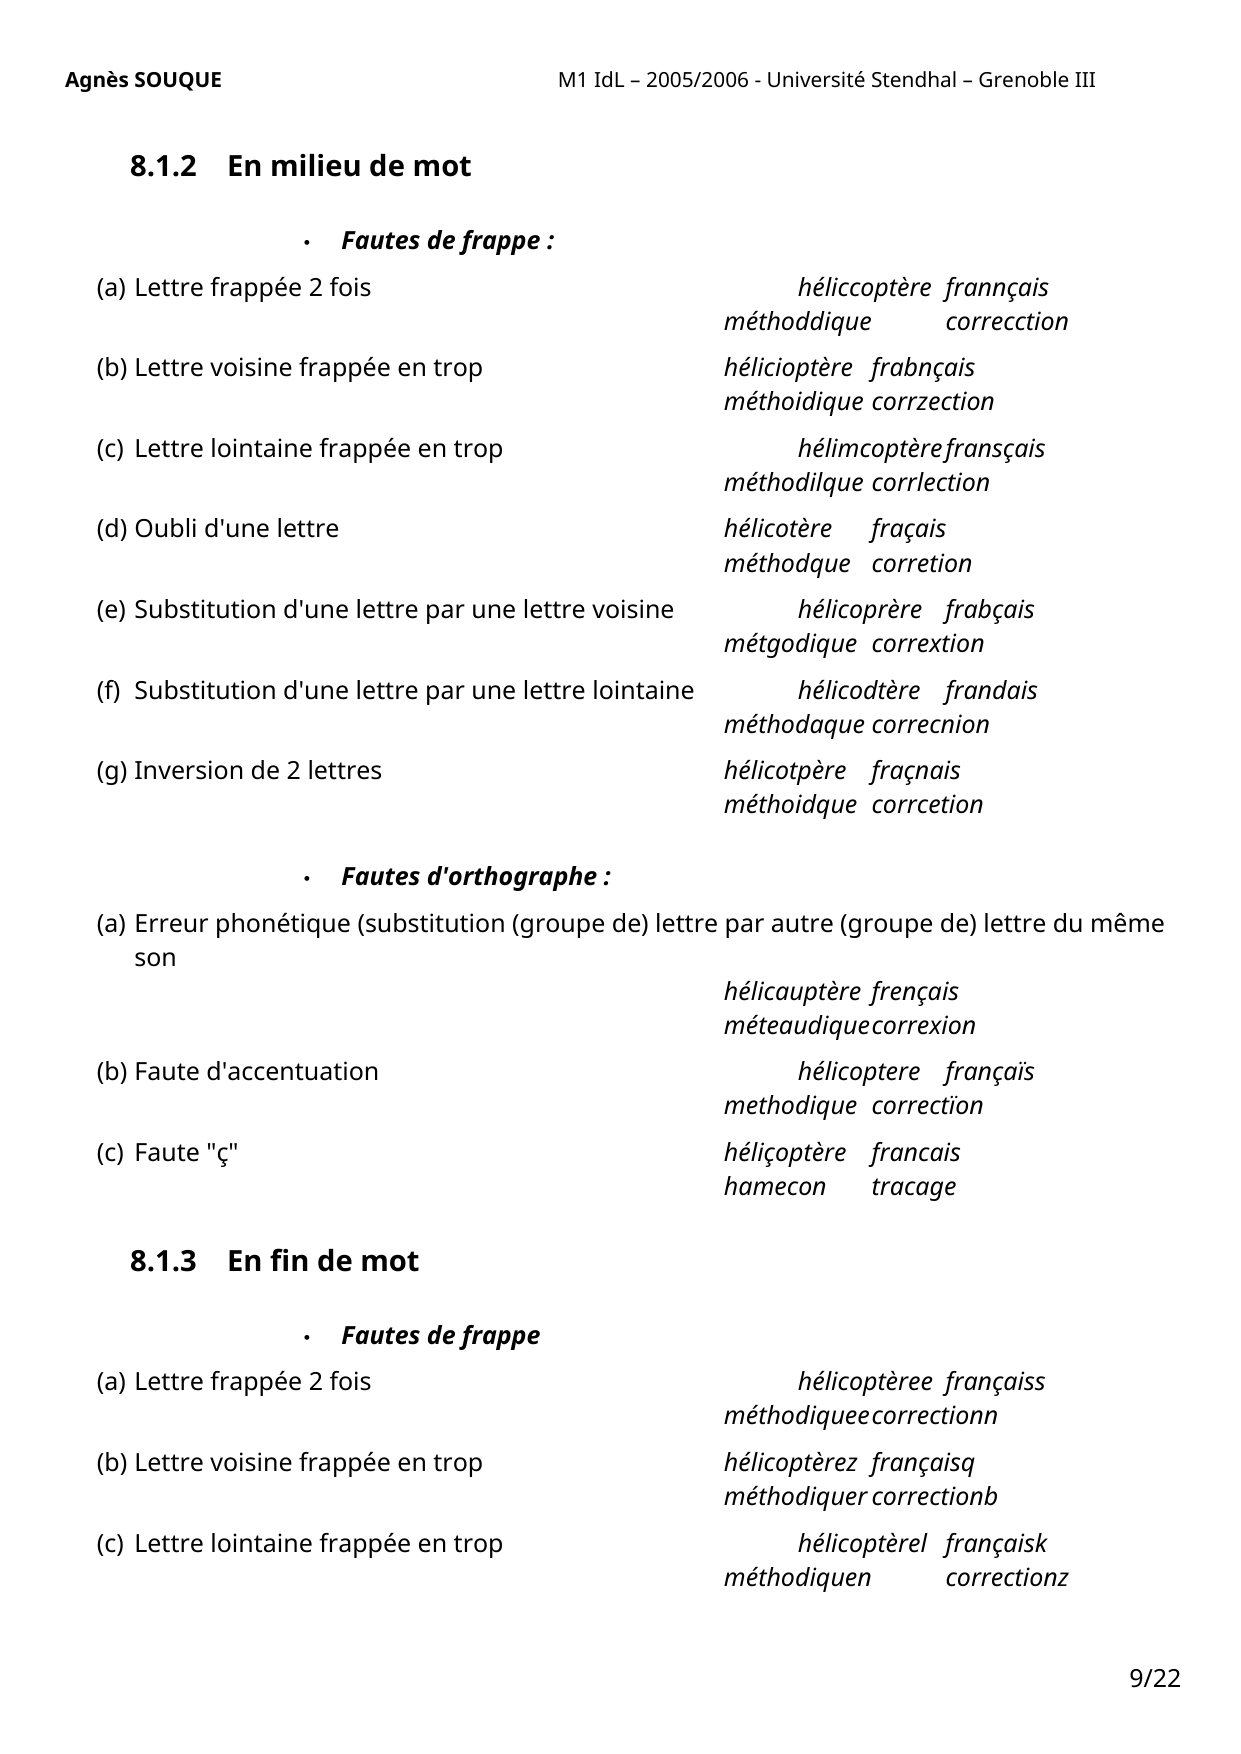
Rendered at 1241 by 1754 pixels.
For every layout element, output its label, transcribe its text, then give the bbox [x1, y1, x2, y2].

list Erreur phonétique (substitution (groupe de) lettre par autre (groupe de) lettre du même son hélicauptère frençais méteaudique correxion [97, 905, 1181, 1041]
list Lettre voisine frappée en trop hélicioptère frabnçais méthoidique corrzection [97, 350, 1181, 418]
list Lettre frappée 2 fois héliccoptère frannçais méthoddique correcction [97, 269, 1181, 337]
list Lettre lointaine frappée en trop hélimcoptère fransçais méthodilque corrlection [97, 431, 1181, 499]
list Faute "ç" héliçoptère francais hamecon tracage [97, 1134, 1181, 1203]
subtitle Fautes de frappe [304, 1317, 1181, 1351]
list Inversion de 2 lettres hélicotpère fraçnais méthoidque corrcetion [97, 753, 1181, 821]
subtitle Fautes de frappe : [304, 223, 1181, 257]
subtitle En milieu de mot [59, 146, 1181, 185]
list Lettre lointaine frappée en trop hélicoptèrel françaisk méthodiquen correctionz [97, 1525, 1181, 1593]
subtitle Fautes d'orthographe : [304, 859, 1181, 893]
list Faute d'accentuation hélicoptere françaïs methodique correctïon [97, 1054, 1181, 1122]
subtitle En fin de mot [59, 1240, 1181, 1280]
list Lettre voisine frappée en trop hélicoptèrez françaisq méthodiquer correctionb [97, 1444, 1181, 1513]
list Substitution d'une lettre par une lettre voisine hélicoprère frabçais métgodique corrextion [97, 592, 1181, 660]
list Lettre frappée 2 fois hélicoptèree françaiss méthodiquee correctionn [97, 1364, 1181, 1432]
list Oubli d'une lettre hélicotère fraçais méthodque corretion [97, 511, 1181, 579]
list Substitution d'une lettre par une lettre lointaine hélicodtère frandais méthodaque correcnion [97, 672, 1181, 741]
